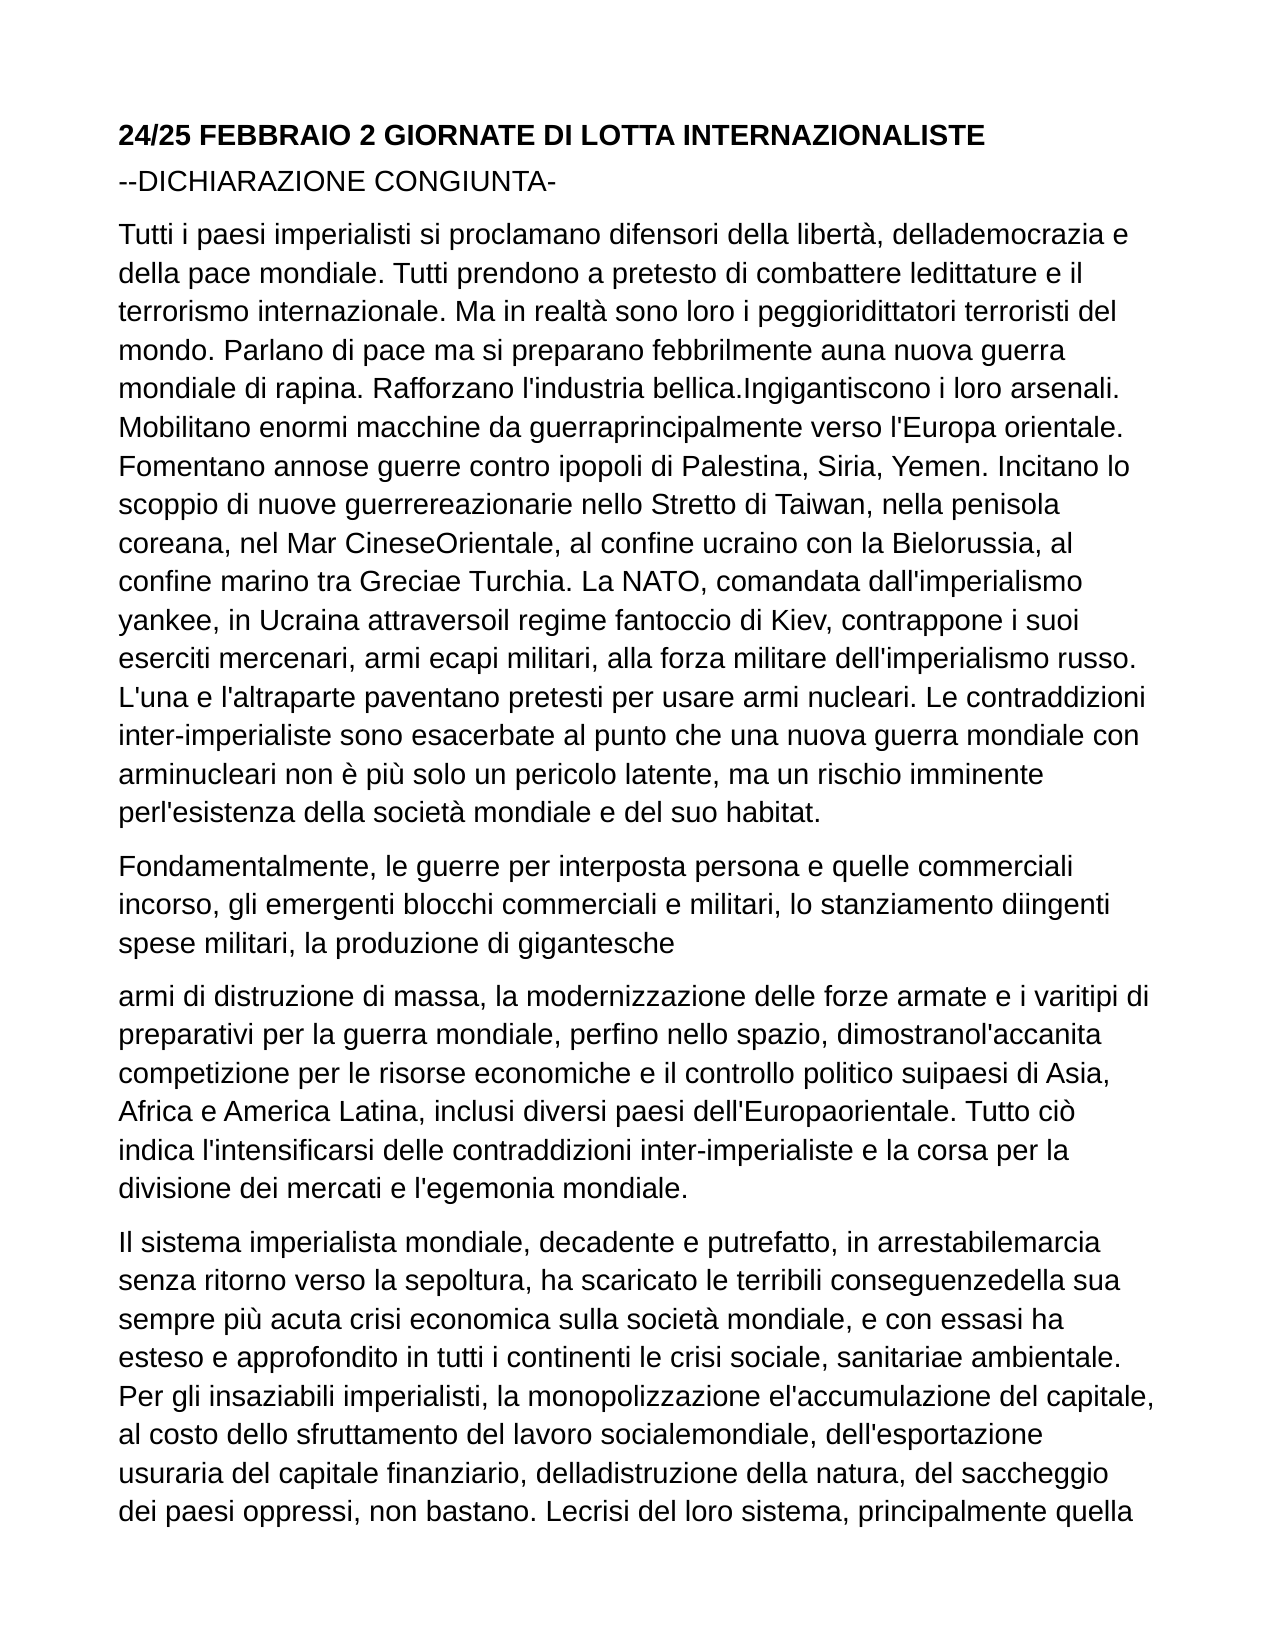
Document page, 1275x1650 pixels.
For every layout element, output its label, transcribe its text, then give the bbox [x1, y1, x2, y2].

text Tutti i paesi imperialisti si proclamano difensori della libertà, dellademocrazia e della pace mondiale. Tutti prendono a pretesto di combattere ledittature e il terrorismo internazionale. Ma in realtà sono loro i peggioridittatori terroristi del mondo. Parlano di pace ma si preparano febbrilmente auna nuova guerra mondiale di rapina. Rafforzano l'industria bellica.Ingigantiscono i loro arsenali. Mobilitano enormi macchine da guerraprincipalmente verso l'Europa orientale. Fomentano annose guerre contro ipopoli di Palestina, Siria, Yemen. Incitano lo scoppio di nuove guerrereazionarie nello Stretto di Taiwan, nella penisola coreana, nel Mar CineseOrientale, al confine ucraino con la Bielorussia, al confine marino tra Greciae Turchia. La NATO, comandata dall'imperialismo yankee, in Ucraina attraversoil regime fantoccio di Kiev, contrappone i suoi eserciti mercenari, armi ecapi militari, alla forza militare dell'imperialismo russo. L'una e l'altraparte paventano pretesti per usare armi nucleari. Le contraddizioni inter-imperialiste sono esacerbate al punto che una nuova guerra mondiale con arminucleari non è più solo un pericolo latente, ma un rischio imminente perl'esistenza della società mondiale e del suo habitat. [118, 217, 1157, 829]
text Il sistema imperialista mondiale, decadente e putrefatto, in arrestabilemarcia senza ritorno verso la sepoltura, ha scaricato le terribili conseguenzedella sua sempre più acuta crisi economica sulla società mondiale, e con essasi ha esteso e approfondito in tutti i continenti le crisi sociale, sanitariae ambientale. Per gli insaziabili imperialisti, la monopolizzazione el'accumulazione del capitale, al costo dello sfruttamento del lavoro socialemondiale, dell'esportazione usuraria del capitale finanziario, delladistruzione della natura, del saccheggio dei paesi oppressi, non bastano. Lecrisi del loro sistema, principalmente quella [118, 1224, 1157, 1528]
subtitle 24/25 FEBBRAIO 2 GIORNATE DI LOTTA INTERNAZIONALISTE [118, 118, 1157, 152]
text armi di distruzione di massa, la modernizzazione delle forze armate e i varitipi di preparativi per la guerra mondiale, perfino nello spazio, dimostranol'accanita competizione per le risorse economiche e il controllo politico suipaesi di Asia, Africa e America Latina, inclusi diversi paesi dell'Europaorientale. Tutto ciò indica l'intensificarsi delle contraddizioni inter-imperialiste e la corsa per la divisione dei mercati e l'egemonia mondiale. [118, 979, 1157, 1205]
text --DICHIARAZIONE CONGIUNTA- [118, 164, 1157, 198]
text Fondamentalmente, le guerre per interposta persona e quelle commerciali incorso, gli emergenti blocchi commerciali e militari, lo stanziamento diingenti spese militari, la produzione di gigantesche [118, 848, 1157, 959]
